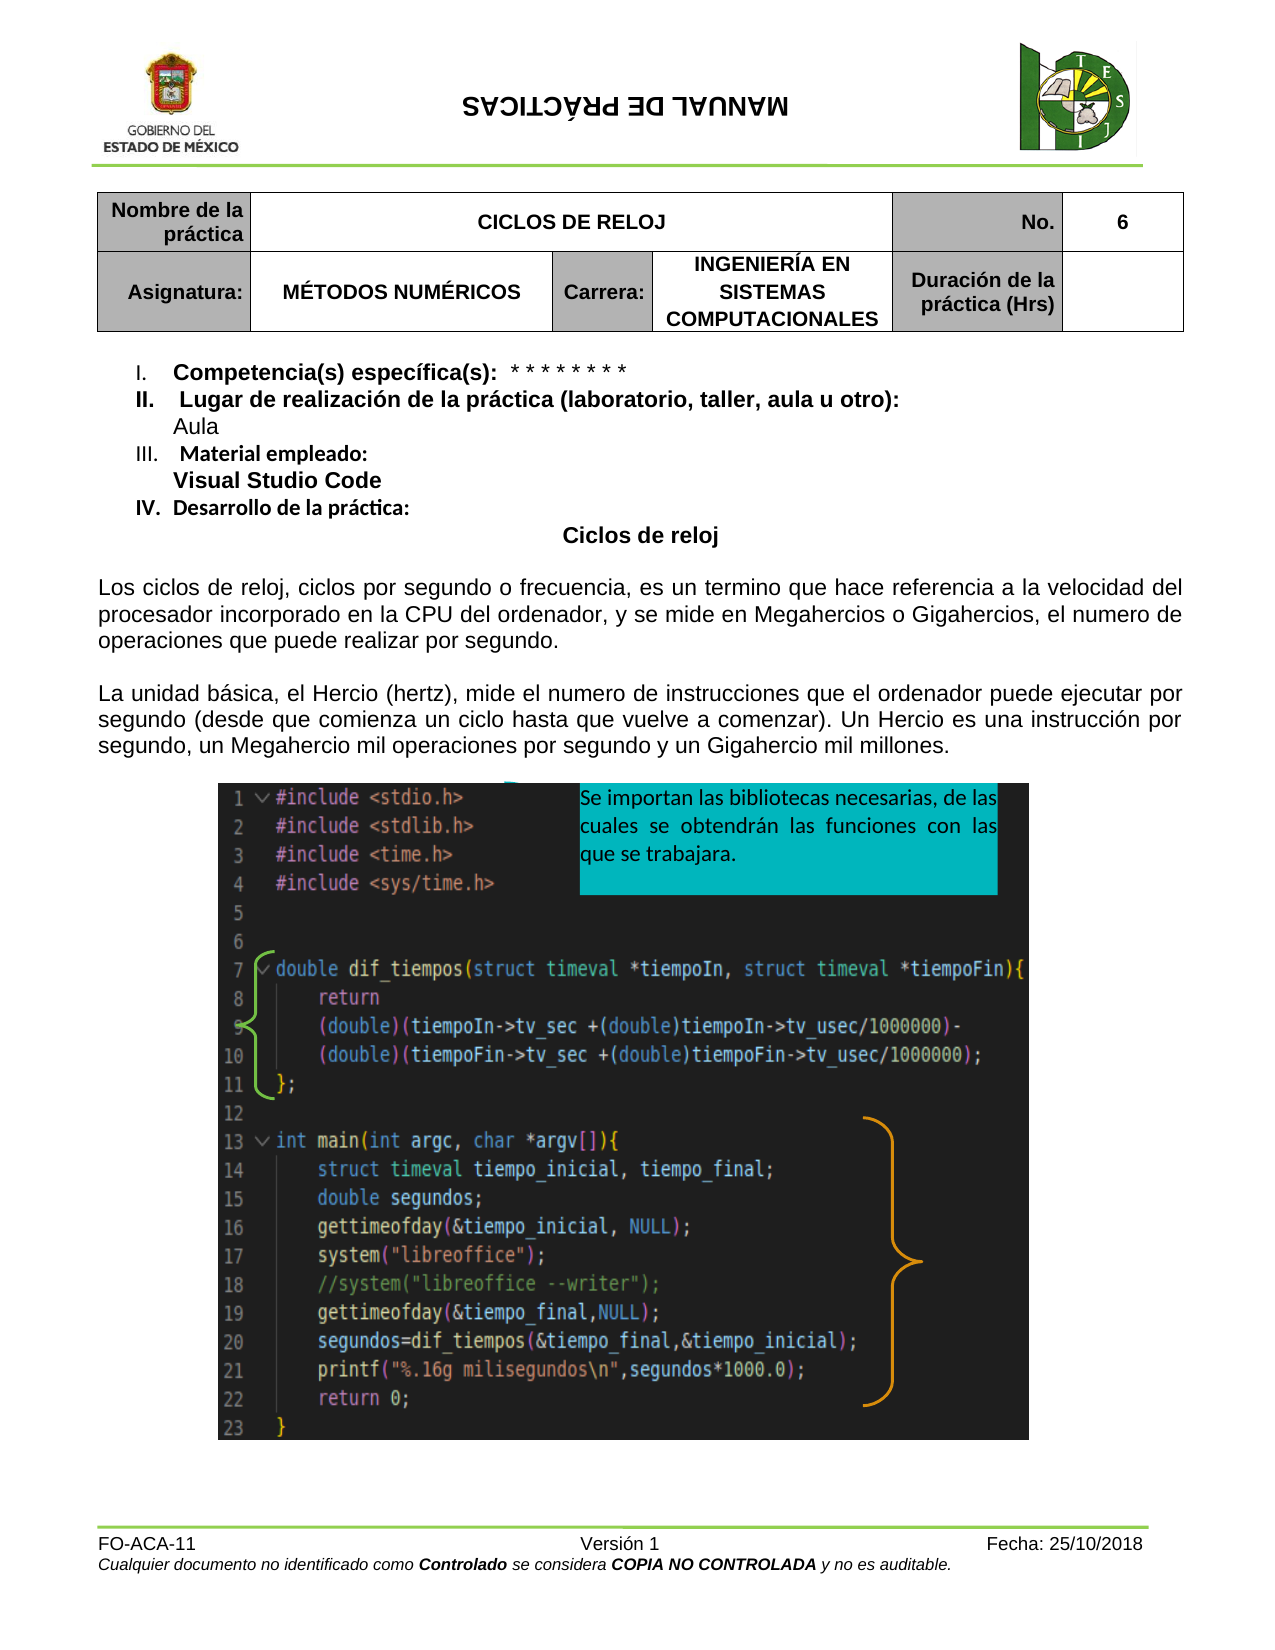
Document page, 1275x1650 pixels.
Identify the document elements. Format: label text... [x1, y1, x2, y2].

table_cell Carrera: [553, 252, 652, 331]
list Desarrollo de la práctica: [135, 493, 1183, 522]
table_cell INGENIERÍA EN SISTEMAS COMPUTACIONALES [653, 252, 892, 331]
table_cell Duración de la práctica (Hrs) [893, 252, 1062, 331]
picture [95, 42, 241, 161]
list Aula [135, 413, 1183, 439]
table_header CICLOS DE RELOJ [251, 193, 892, 251]
table_header No. [893, 193, 1062, 251]
picture [1018, 41, 1137, 157]
picture [218, 783, 1029, 1440]
text La unidad básica, el Hercio (hertz), mide el numero de instrucciones que el ordenador puede ejecutar por segundo (desde que comienza un ciclo hasta que vuelve a comenzar). Un Hercio es una instrucción por segundo, un Megahercio mil operaciones por segundo y un Gigahercio mil millones. [98, 680, 1183, 759]
table_cell [1063, 252, 1183, 331]
table_header Nombre de la práctica [98, 193, 250, 251]
text Los ciclos de reloj, ciclos por segundo o frecuencia, es un termino que hace referencia a la velocidad del procesador incorporado en la CPU del ordenador, y se mide en Megahercios o Gigahercios, el numero de operaciones que puede realizar por segundo. [98, 574, 1183, 653]
list Lugar de realización de la práctica (laboratorio, taller, aula u otro): [135, 386, 1183, 413]
list Material empleado: [135, 439, 1183, 467]
text Ciclos de reloj [98, 522, 1183, 548]
list Visual Studio Code [135, 467, 1183, 493]
table_header 6 [1063, 193, 1183, 251]
table_cell MÉTODOS NUMÉRICOS [251, 252, 552, 331]
list Competencia(s) específica(s): * * * * * * * * [135, 358, 1183, 386]
table_cell Asignatura: [98, 252, 250, 331]
